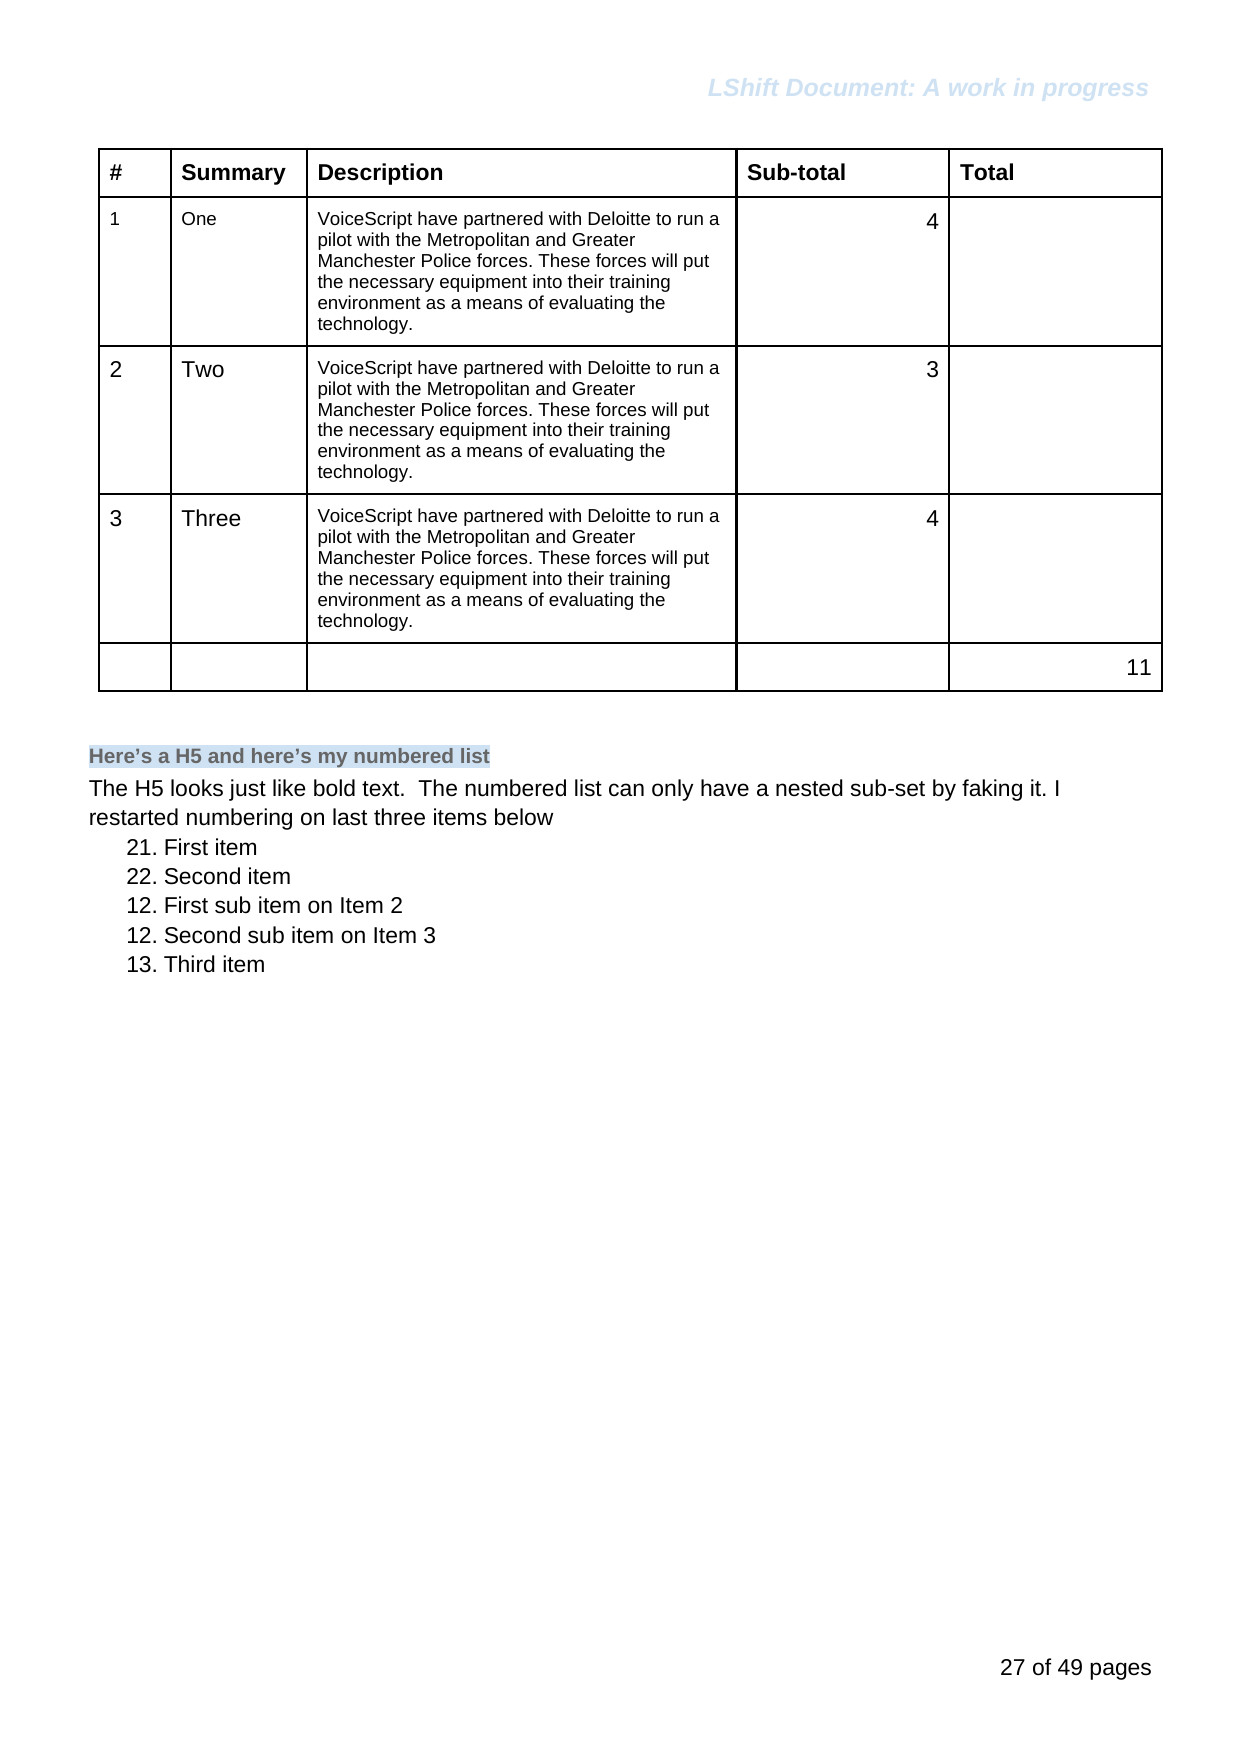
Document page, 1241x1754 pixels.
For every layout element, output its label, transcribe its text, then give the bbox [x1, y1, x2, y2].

table_cell Two [172, 347, 306, 493]
table_header Sub-total [738, 150, 948, 196]
table_cell [950, 347, 1161, 493]
table_header Total [950, 150, 1161, 196]
table_cell [308, 644, 735, 690]
text The H5 looks just like bold text. The numbered list can only have a nested sub-set by faking it. I restarted numbering on last three items below [88, 775, 1152, 830]
table_cell Three [172, 495, 306, 642]
table_cell 11 [950, 644, 1161, 690]
table_cell 3 [738, 347, 948, 493]
table_cell 2 [100, 347, 170, 493]
table_header # [100, 150, 170, 196]
table_cell 4 [738, 495, 948, 642]
table_cell [172, 644, 306, 690]
table_cell [950, 495, 1161, 642]
table_cell [738, 644, 948, 690]
list Second item [126, 863, 1152, 889]
table_cell VoiceScript have partnered with Deloitte to run a pilot with the Metropolitan and Greater Manchester Police forces. These forces will put the necessary equipment into their training environment as a means of evaluating the technology. [308, 495, 735, 642]
table_cell 4 [738, 198, 948, 344]
table_cell VoiceScript have partnered with Deloitte to run a pilot with the Metropolitan and Greater Manchester Police forces. These forces will put the necessary equipment into their training environment as a means of evaluating the technology. [308, 198, 735, 344]
table_cell 1 [100, 198, 170, 344]
list Third item [126, 952, 1152, 977]
list First item [126, 834, 1152, 860]
list Second sub item on Item 3 [126, 922, 1152, 948]
list First sub item on Item 2 [126, 893, 1152, 918]
subtitle Here’s a H5 and here’s my numbered list [88, 744, 1152, 768]
table_cell [950, 198, 1161, 344]
table_header Description [308, 150, 735, 196]
table_cell [100, 644, 170, 690]
table_header Summary [172, 150, 306, 196]
table_cell 3 [100, 495, 170, 642]
table_cell One [172, 198, 306, 344]
table_cell VoiceScript have partnered with Deloitte to run a pilot with the Metropolitan and Greater Manchester Police forces. These forces will put the necessary equipment into their training environment as a means of evaluating the technology. [308, 347, 735, 493]
